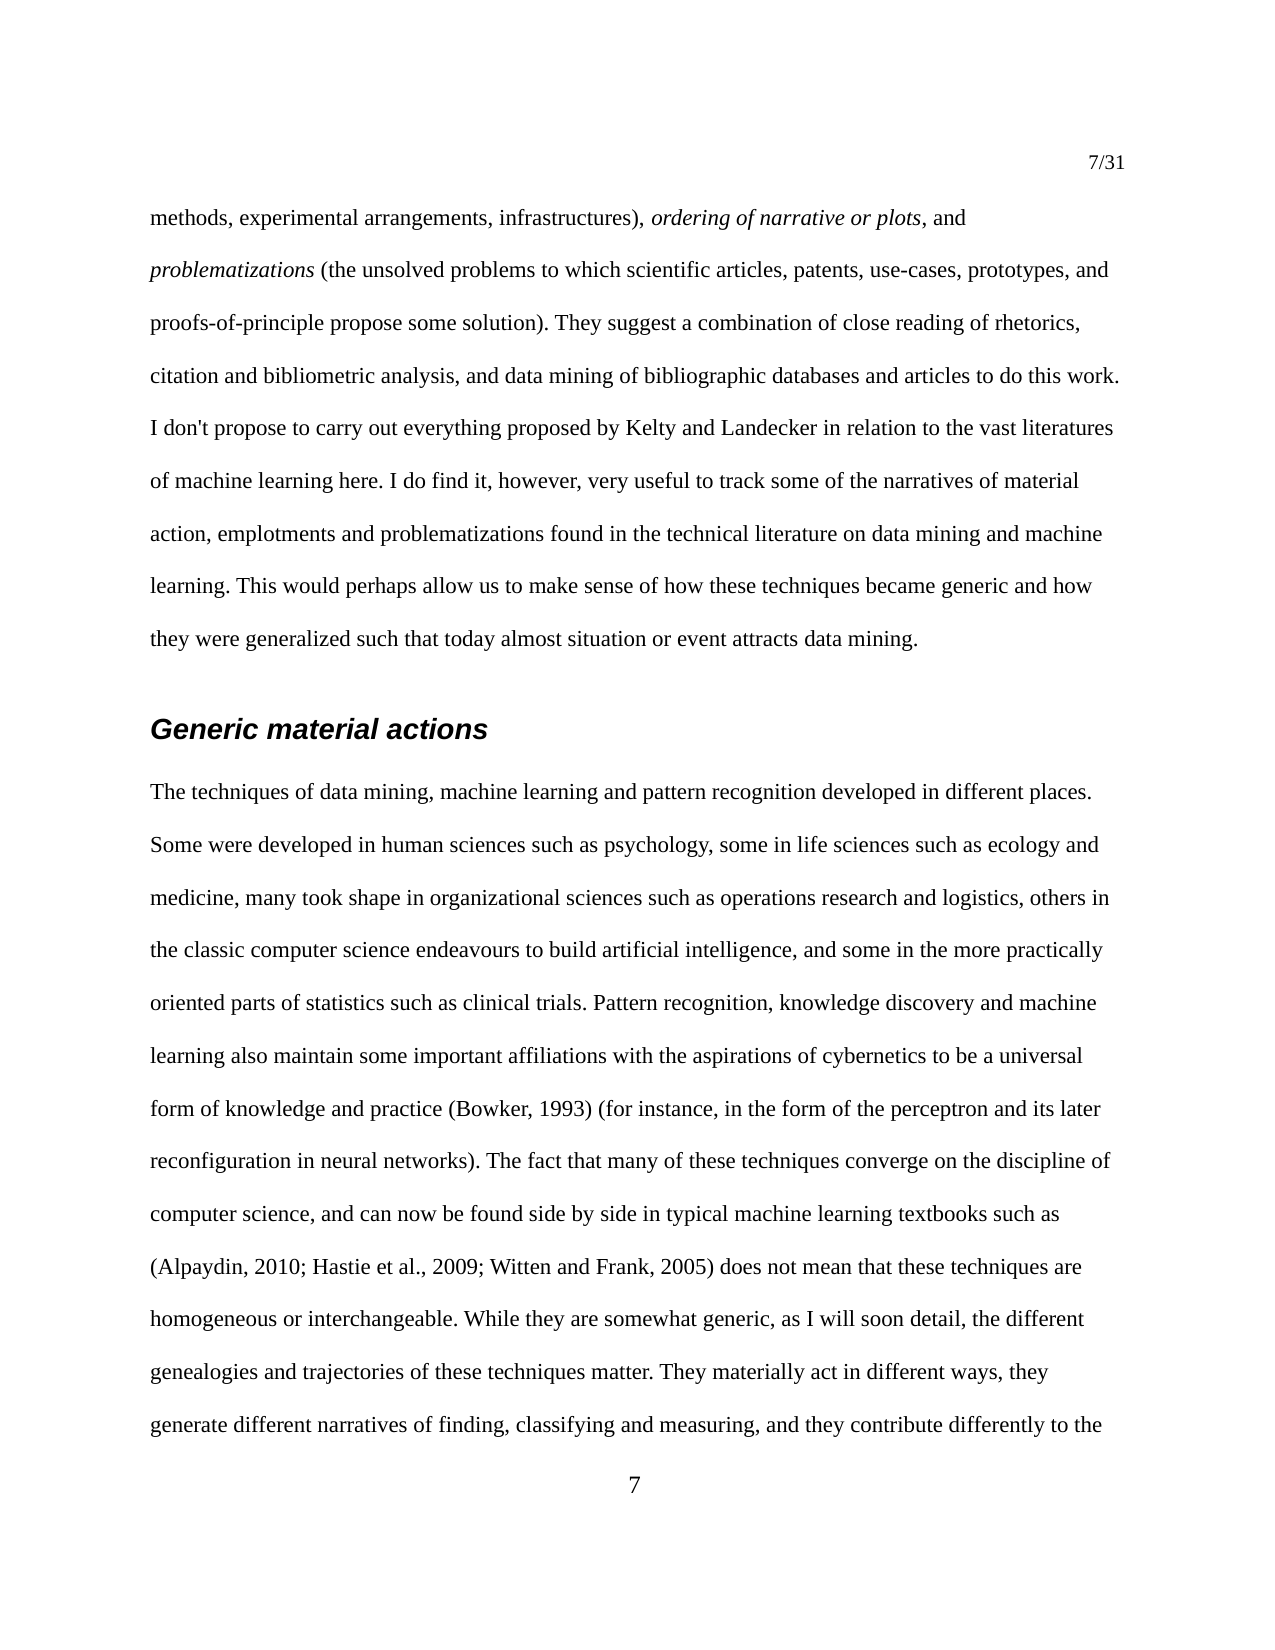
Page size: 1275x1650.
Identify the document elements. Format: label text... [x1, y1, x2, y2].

subtitle Generic material actions [150, 712, 1125, 745]
text The techniques of data mining, machine learning and pattern recognition developed in different places. Some were developed in human sciences such as psychology, some in life sciences such as ecology and medicine, many took shape in organizational sciences such as operations research and logistics, others in the classic computer science endeavours to build artificial intelligence, and some in the more practically oriented parts of statistics such as clinical trials. Pattern recognition, knowledge discovery and machine learning also maintain some important affiliations with the aspirations of cybernetics to be a universal form of knowledge and practice (Bowker, 1993) (for instance, in the form of the perceptron and its later reconfiguration in neural networks). The fact that many of these techniques converge on the discipline of computer science, and can now be found side by side in typical machine learning textbooks such as (Alpaydin, 2010; Hastie et al., 2009; Witten and Frank, 2005) does not mean that these techniques are homogeneous or interchangeable. While they are somewhat generic, as I will soon detail, the different genealogies and trajectories of these techniques matter. They materially act in different ways, they generate different narratives of finding, classifying and measuring, and they contribute differently to the [150, 778, 1125, 1437]
text methods, experimental arrangements, infrastructures), ordering of narrative or plots, and problematizations (the unsolved problems to which scientific articles, patents, use-cases, prototypes, and proofs-of-principle propose some solution). They suggest a combination of close reading of rhetorics, citation and bibliometric analysis, and data mining of bibliographic databases and articles to do this work. I don't propose to carry out everything proposed by Kelty and Landecker in relation to the vast literatures of machine learning here. I do find it, however, very useful to track some of the narratives of material action, emplotments and problematizations found in the technical literature on data mining and machine learning. This would perhaps allow us to make sense of how these techniques became generic and how they were generalized such that today almost situation or event attracts data mining. [150, 203, 1125, 652]
